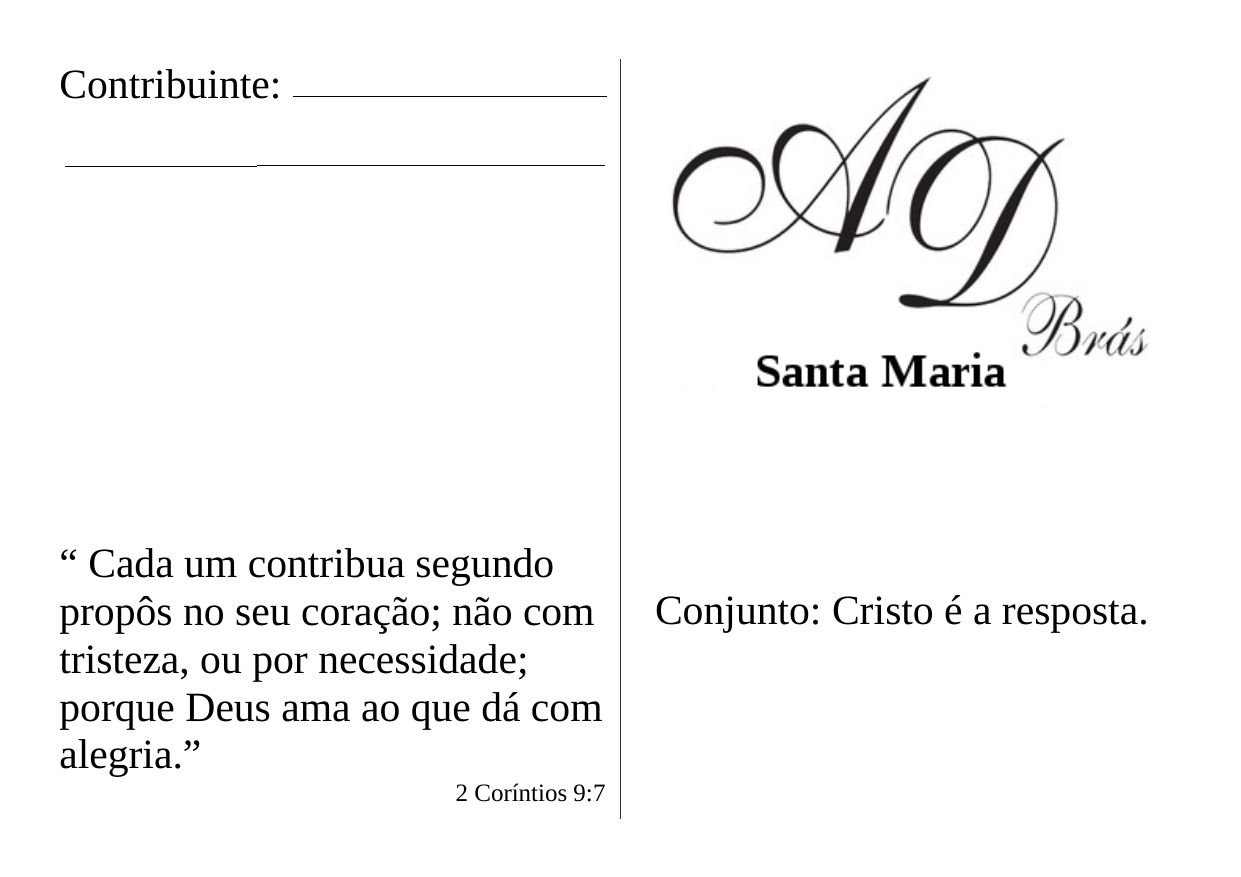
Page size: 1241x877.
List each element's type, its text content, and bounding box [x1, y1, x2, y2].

text Contribuinte: [59, 59, 618, 107]
text “ Cada um contribua segundo propôs no seu coração; não com tristeza, ou por necessidade; porque Deus ama ao que dá com alegria.” [59, 538, 618, 778]
text 2 Coríntios 9:7 [59, 778, 618, 807]
picture [628, 59, 1176, 528]
text Conjunto: Cristo é a resposta. [622, 585, 1181, 633]
